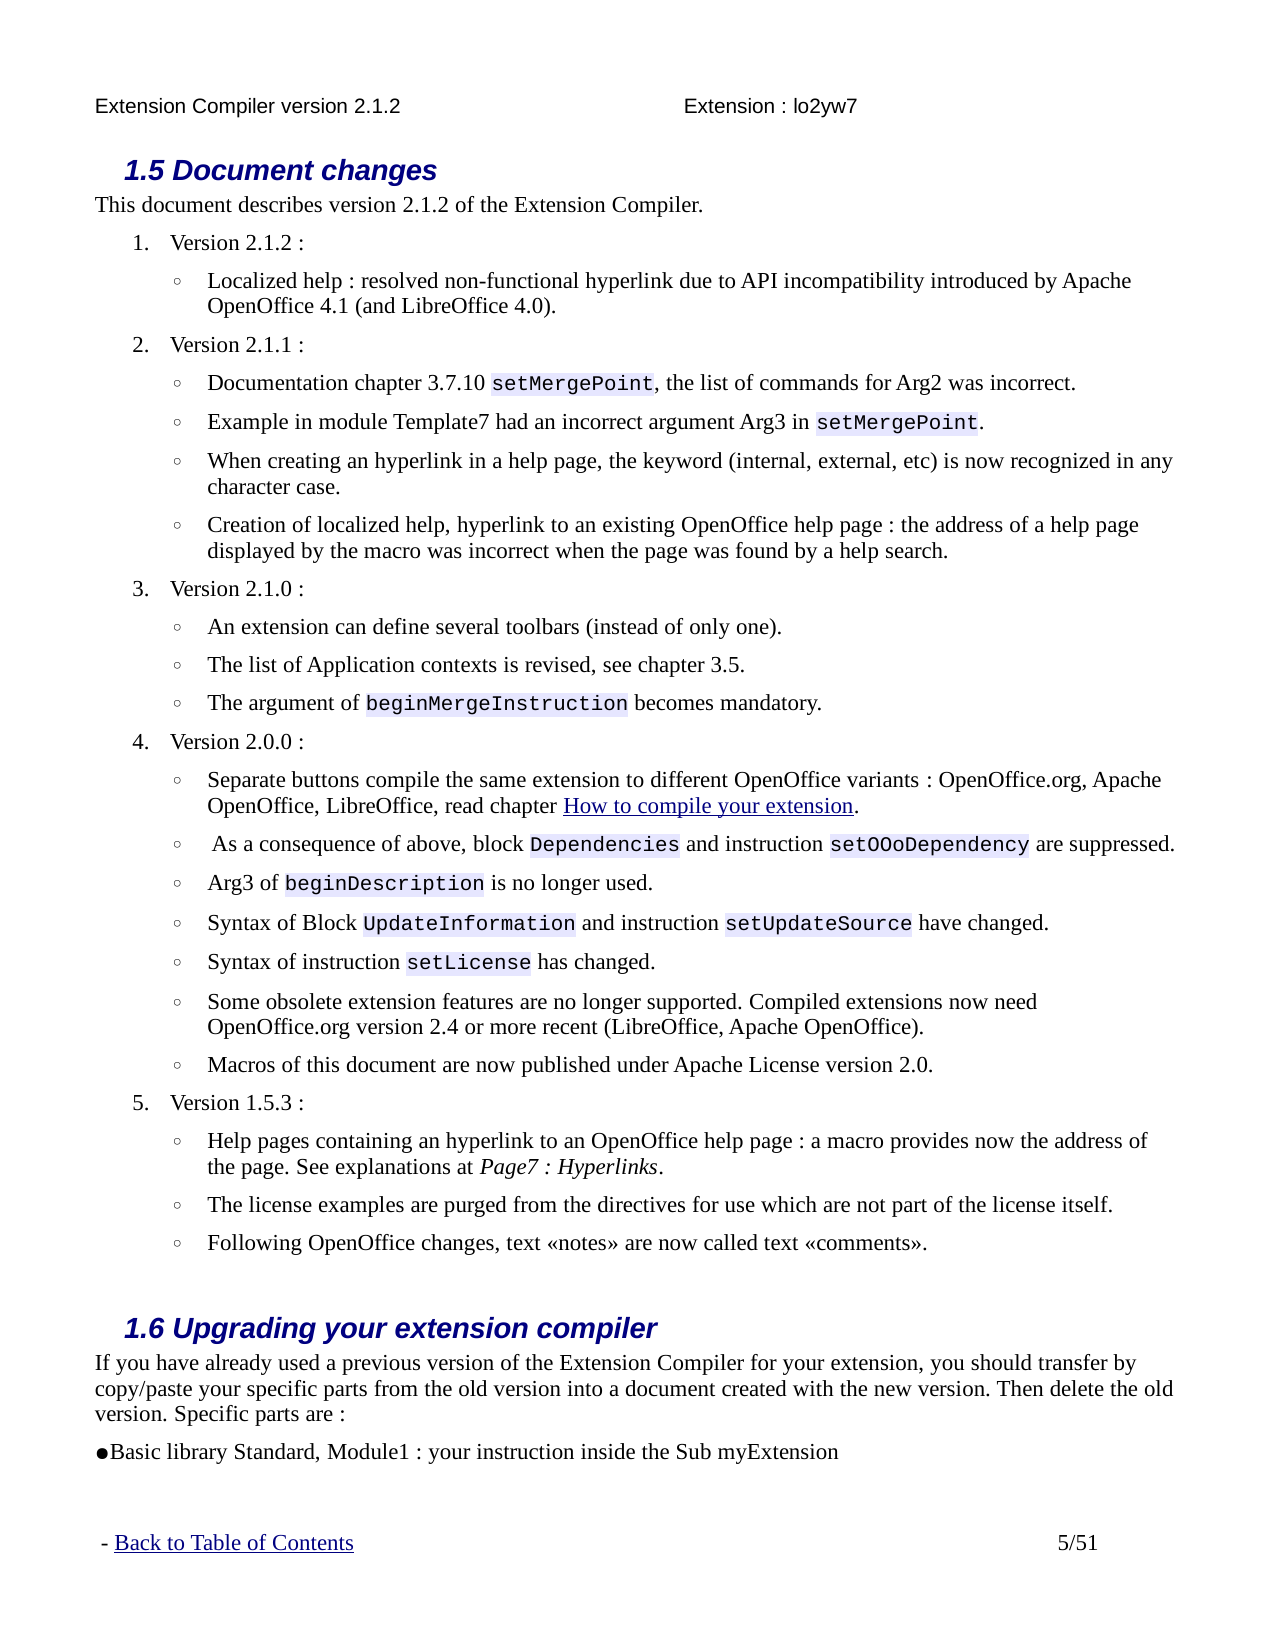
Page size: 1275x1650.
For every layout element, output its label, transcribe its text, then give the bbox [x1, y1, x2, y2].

list Syntax of instruction setLicense has changed. [169, 949, 1181, 976]
list Following OpenOffice changes, text «notes» are now called text «comments». [169, 1230, 1181, 1255]
list Help pages containing an hyperlink to an OpenOffice help page : a macro provides now the address of the page. See explanations at Page7 : Hyperlinks. [169, 1128, 1181, 1179]
list Version 2.1.0 : [132, 576, 1181, 601]
subtitle Document changes [124, 153, 1181, 186]
list Documentation chapter 3.7.10 setMergePoint, the list of commands for Arg2 was incorrect. [169, 369, 1181, 396]
list Version 2.1.2 : [132, 230, 1181, 255]
list Basic library Standard, Module1 : your instruction inside the Sub myExtension [94, 1439, 1181, 1465]
list Arg3 of beginDescription is no longer used. [169, 870, 1181, 897]
list An extension can define several toolbars (instead of only one). [169, 613, 1181, 639]
text This document describes version 2.1.2 of the Extension Compiler. [94, 192, 1181, 217]
list As a consequence of above, block Dependencies and instruction setOOoDependency are suppressed. [169, 831, 1181, 858]
list Creation of localized help, hyperlink to an existing OpenOffice help page : the address of a help page displayed by the macro was incorrect when the page was found by a help search. [169, 512, 1181, 563]
list Separate buttons compile the same extension to different OpenOffice variants : OpenOffice.org, Apache OpenOffice, LibreOffice, read chapter How to compile your extension. [169, 767, 1181, 818]
list Version 1.5.3 : [132, 1090, 1181, 1116]
list The license examples are purged from the directives for use which are not part of the license itself. [169, 1192, 1181, 1217]
list The argument of beginMergeInstruction becomes mandatory. [169, 689, 1181, 717]
list Macros of this document are now published under Apache License version 2.0. [169, 1052, 1181, 1078]
list Localized help : resolved non-functional hyperlink due to API incompatibility introduced by Apache OpenOffice 4.1 (and LibreOffice 4.0). [169, 268, 1181, 319]
list Version 2.1.1 : [132, 331, 1181, 357]
text If you have already used a previous version of the Extension Compiler for your extension, you should transfer by copy/paste your specific parts from the old version into a document created with the new version. Then delete the old version. Specific parts are : [94, 1350, 1181, 1427]
list Version 2.0.0 : [132, 729, 1181, 754]
list Some obsolete extension features are no longer supported. Compiled extensions now need OpenOffice.org version 2.4 or more recent (LibreOffice, Apache OpenOffice). [169, 988, 1181, 1039]
list When creating an hyperlink in a help page, the keyword (internal, external, etc) is now recognized in any character case. [169, 448, 1181, 499]
list The list of Application contexts is revised, see chapter 3.5. [169, 652, 1181, 677]
list Example in module Template7 had an incorrect argument Arg3 in setMergePoint. [169, 409, 1181, 436]
list Syntax of Block UpdateInformation and instruction setUpdateSource have changed. [169, 909, 1181, 937]
subtitle Upgrading your extension compiler [124, 1312, 1181, 1344]
